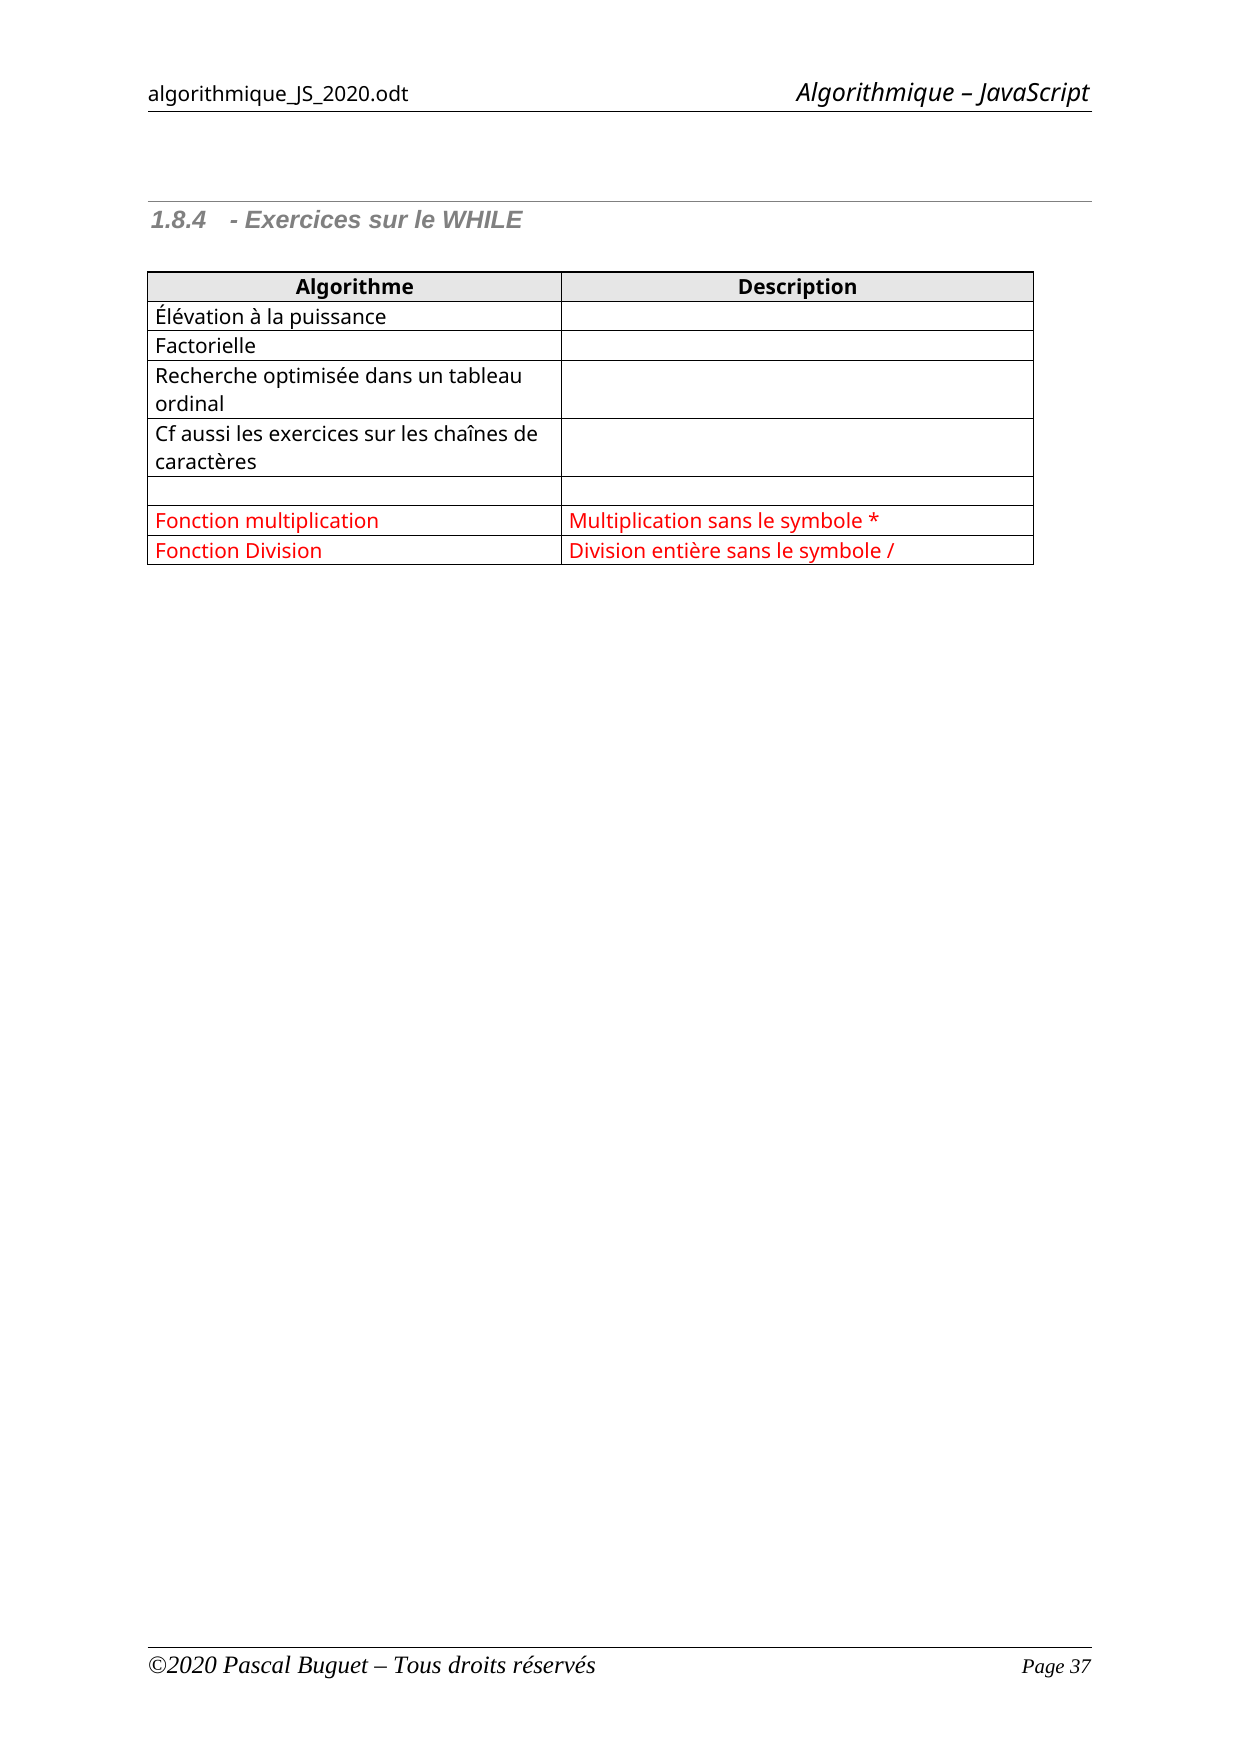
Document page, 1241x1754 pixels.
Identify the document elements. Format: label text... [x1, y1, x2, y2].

table_cell Recherche optimisée dans un tableau ordinal [148, 361, 561, 418]
table_cell Fonction multiplication [148, 506, 561, 535]
table_cell [562, 302, 1033, 330]
table_cell Division entière sans le symbole / [562, 536, 1033, 564]
subtitle - Exercices sur le WHILE [148, 202, 1092, 237]
table_cell Multiplication sans le symbole * [562, 506, 1033, 535]
table_header Description [562, 273, 1033, 301]
table_cell [562, 331, 1033, 360]
table_cell [562, 361, 1033, 418]
table_cell Factorielle [148, 331, 561, 360]
table_cell [562, 419, 1033, 476]
table_cell Élévation à la puissance [148, 302, 561, 330]
table_cell Cf aussi les exercices sur les chaînes de caractères [148, 419, 561, 476]
table_cell Fonction Division [148, 536, 561, 564]
table_cell [562, 477, 1033, 505]
table_header Algorithme [148, 273, 561, 301]
table_cell [148, 477, 561, 505]
